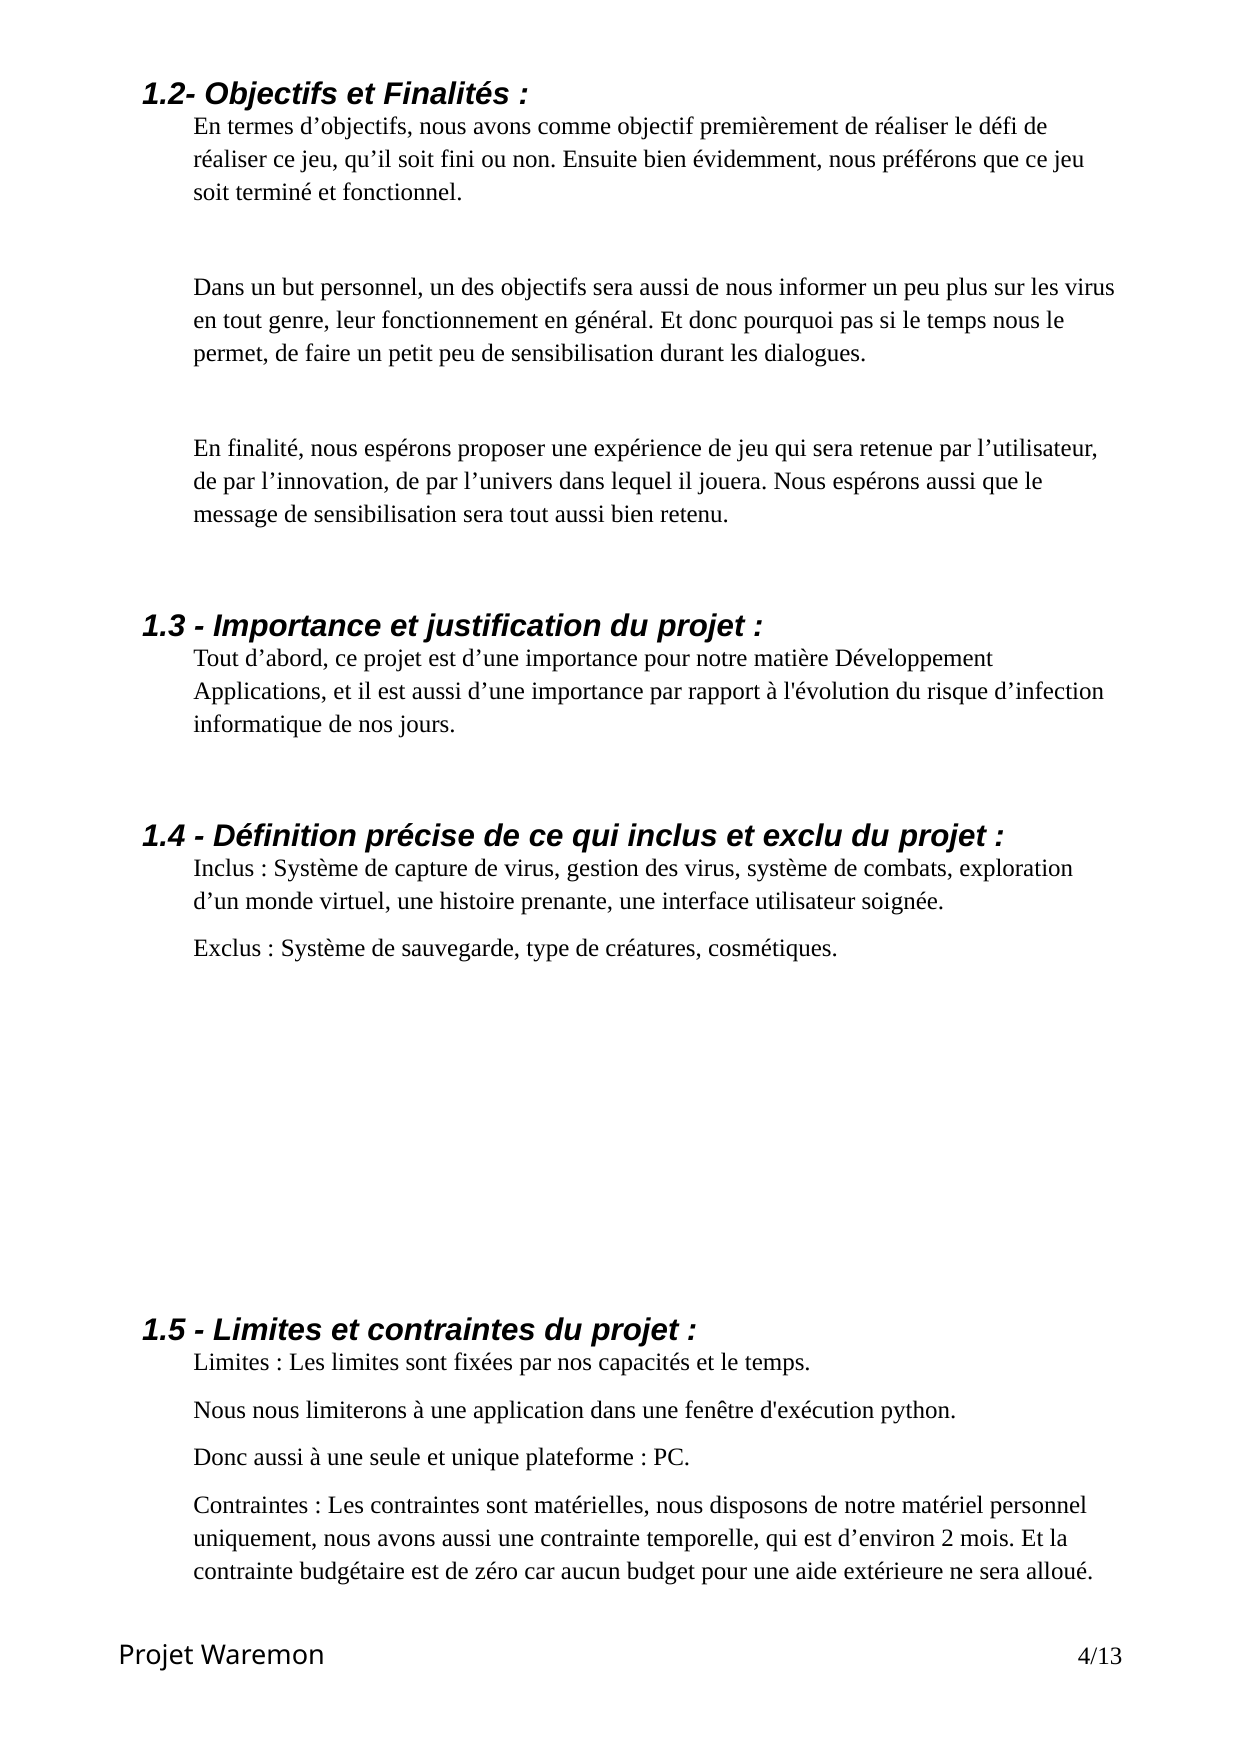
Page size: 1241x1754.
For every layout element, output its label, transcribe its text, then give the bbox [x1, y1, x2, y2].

text Contraintes : Les contraintes sont matérielles, nous disposons de notre matériel personnel uniquement, nous avons aussi une contrainte temporelle, qui est d’environ 2 mois. Et la contrainte budgétaire est de zéro car aucun budget pour une aide extérieure ne sera alloué. [193, 1490, 1122, 1585]
text Limites : Les limites sont fixées par nos capacités et le temps. [193, 1347, 1122, 1376]
subtitle 1.4 - Définition précise de ce qui inclus et exclu du projet : [142, 817, 1122, 853]
text Nous nous limiterons à une application dans une fenêtre d'exécution python. [193, 1395, 1122, 1423]
subtitle 1.3 - Importance et justification du projet : [142, 607, 1122, 643]
text Exclus : Système de sauvegarde, type de créatures, cosmétiques. [193, 933, 1122, 962]
subtitle 1.2- Objectifs et Finalités : [142, 75, 1122, 111]
text Donc aussi à une seule et unique plateforme : PC. [193, 1442, 1122, 1471]
text En finalité, nous espérons proposer une expérience de jeu qui sera retenue par l’utilisateur, de par l’innovation, de par l’univers dans lequel il jouera. Nous espérons aussi que le message de sensibilisation sera tout aussi bien retenu. [193, 433, 1122, 528]
text Tout d’abord, ce projet est d’une importance pour notre matière Développement Applications, et il est aussi d’une importance par rapport à l'évolution du risque d’infection informatique de nos jours. [193, 643, 1122, 738]
text Inclus : Système de capture de virus, gestion des virus, système de combats, exploration d’un monde virtuel, une histoire prenante, une interface utilisateur soignée. [193, 853, 1122, 914]
subtitle 1.5 - Limites et contraintes du projet : [142, 1311, 1122, 1347]
text En termes d’objectifs, nous avons comme objectif premièrement de réaliser le défi de réaliser ce jeu, qu’il soit fini ou non. Ensuite bien évidemment, nous préférons que ce jeu soit terminé et fonctionnel. [193, 111, 1122, 206]
text Dans un but personnel, un des objectifs sera aussi de nous informer un peu plus sur les virus en tout genre, leur fonctionnement en général. Et donc pourquoi pas si le temps nous le permet, de faire un petit peu de sensibilisation durant les dialogues. [193, 272, 1122, 367]
